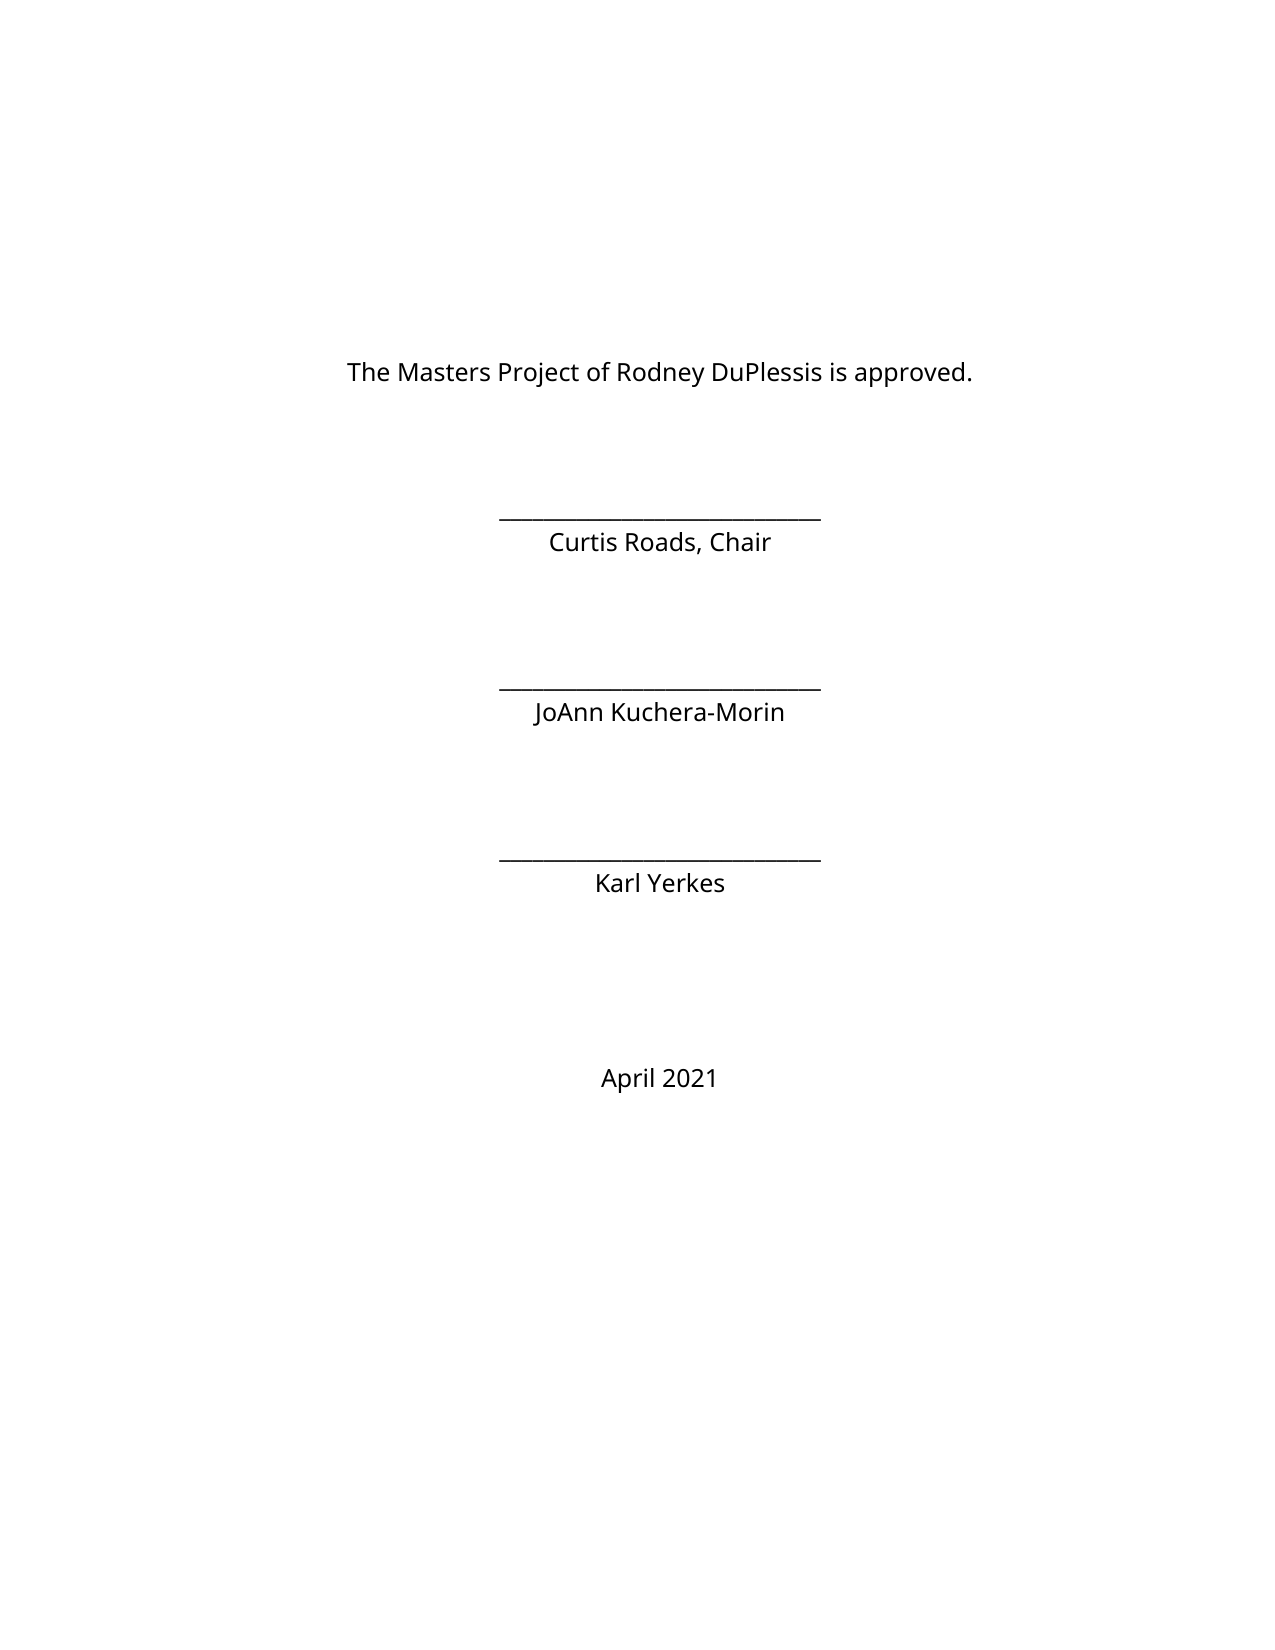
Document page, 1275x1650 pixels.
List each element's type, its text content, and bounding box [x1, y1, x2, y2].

text _____________________________ [195, 831, 1125, 865]
text Curtis Roads, Chair [195, 525, 1125, 559]
text Karl Yerkes [195, 865, 1125, 899]
text _____________________________ [195, 491, 1125, 525]
text April 2021 [195, 1061, 1125, 1095]
text _____________________________ [195, 661, 1125, 695]
text JoAnn Kuchera-Morin [195, 695, 1125, 729]
text The Masters Project of Rodney DuPlessis is approved. [195, 354, 1125, 388]
